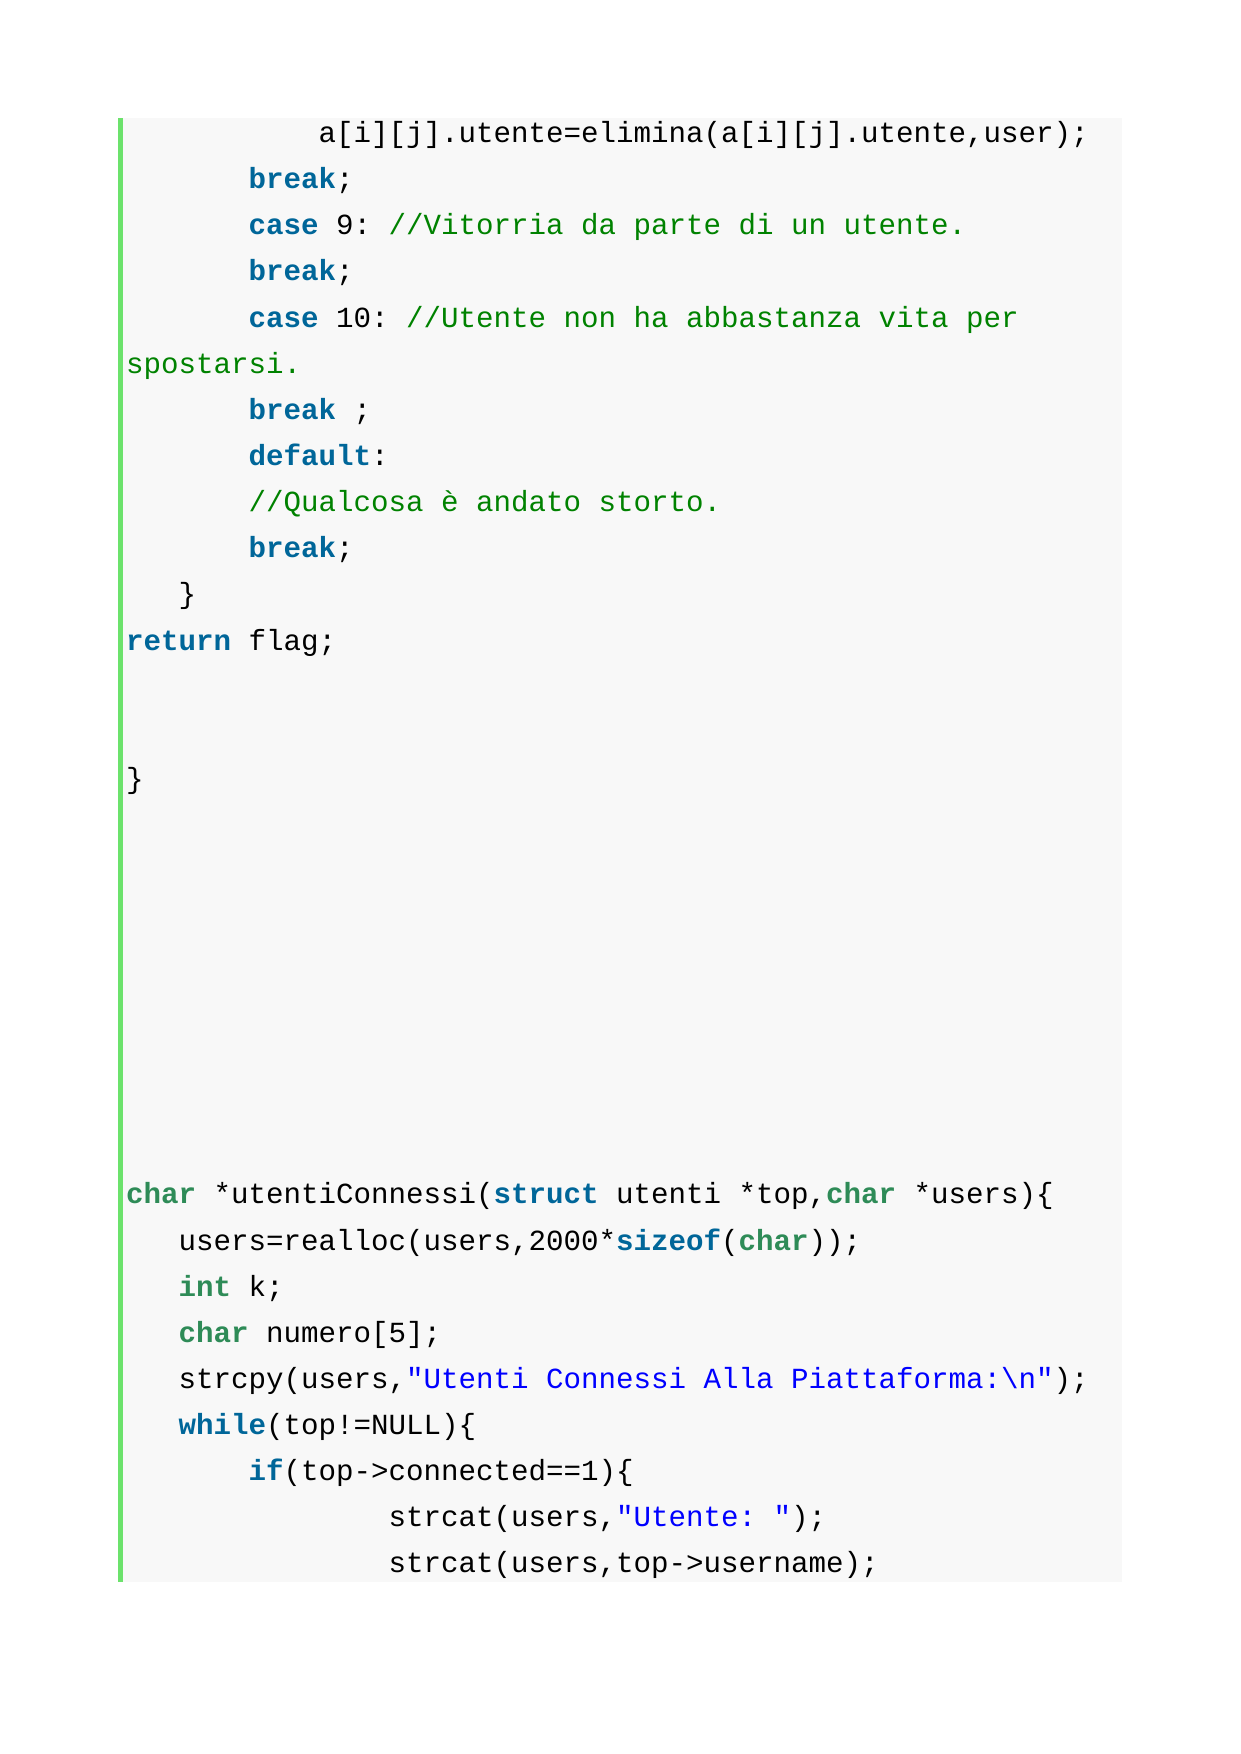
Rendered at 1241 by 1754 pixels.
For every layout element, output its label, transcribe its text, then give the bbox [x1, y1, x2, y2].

text if(top->connected==1){ [123, 1456, 1122, 1489]
text strcpy(users,"Utenti Connessi Alla Piattaforma:\n"); [123, 1364, 1122, 1397]
text char numero[5]; [123, 1318, 1122, 1351]
text strcat(users,"Utente: "); [123, 1502, 1122, 1536]
text default: [123, 441, 1122, 474]
text char *utentiConnessi(struct utenti *top,char *users){ [123, 1179, 1122, 1212]
text break; [123, 257, 1122, 289]
text } [123, 764, 1122, 797]
text int k; [123, 1272, 1122, 1305]
text while(top!=NULL){ [123, 1410, 1122, 1443]
text break; [123, 533, 1122, 566]
text //Qualcosa è andato storto. [123, 487, 1122, 520]
text a[i][j].utente=elimina(a[i][j].utente,user); [123, 118, 1122, 151]
text break ; [123, 395, 1122, 428]
text users=realloc(users,2000*sizeof(char)); [123, 1226, 1122, 1259]
text return flag; [123, 626, 1122, 659]
text } [123, 579, 1122, 613]
text case 9: //Vitorria da parte di un utente. [123, 210, 1122, 243]
text case 10: //Utente non ha abbastanza vita per spostarsi. [123, 303, 1122, 382]
text strcat(users,top->username); [123, 1549, 1122, 1582]
text break; [123, 164, 1122, 197]
